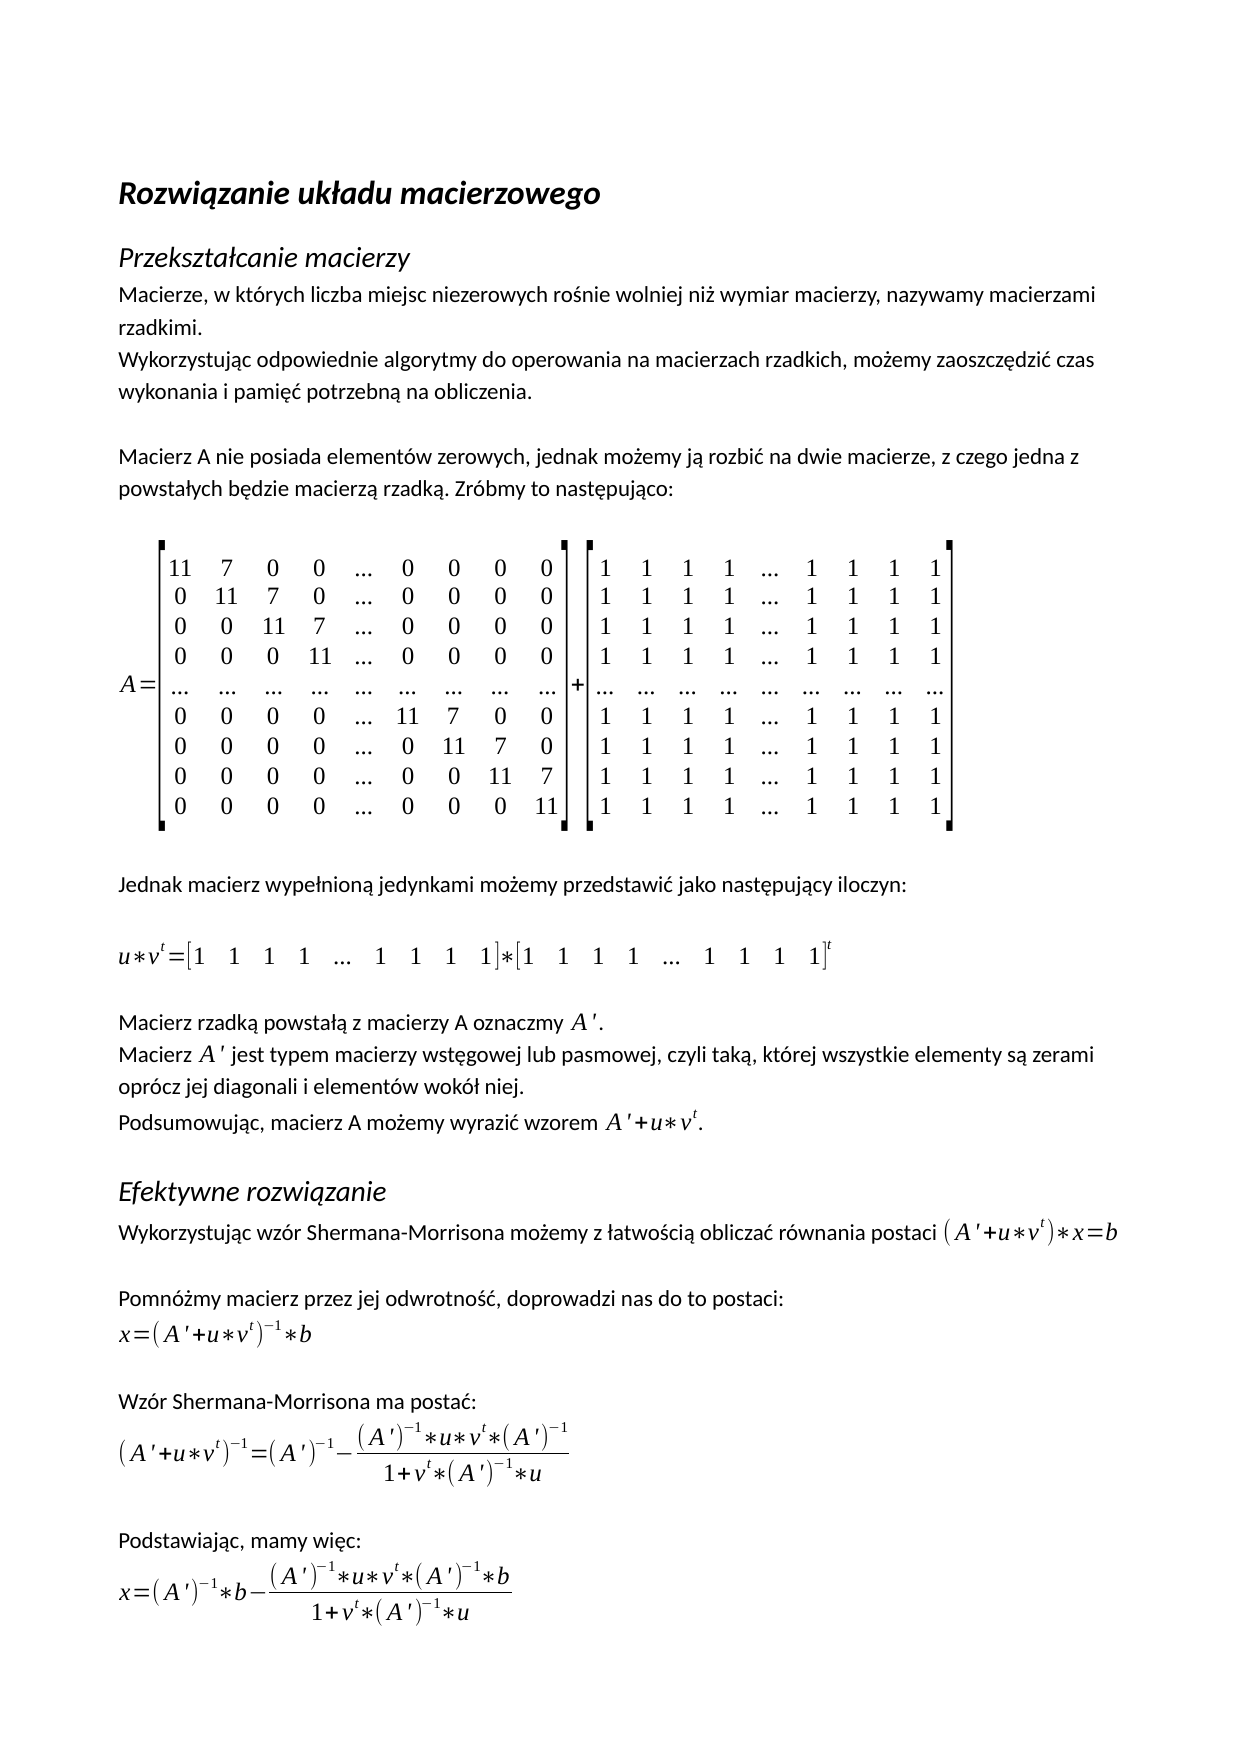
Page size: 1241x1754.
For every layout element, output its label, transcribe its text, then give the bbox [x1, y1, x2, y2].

text Macierze, w których liczba miejsc niezerowych rośnie wolniej niż wymiar macierzy, nazywamy macierzami rzadkimi. [118, 281, 1122, 341]
text Efektywne rozwiązanie [118, 1173, 1122, 1209]
text Macierz jest typem macierzy wstęgowej lub pasmowej, czyli taką, której wszystkie elementy są zerami oprócz jej diagonali i elementów wokół niej. [118, 1040, 1122, 1100]
text Przekształcanie macierzy [118, 239, 1122, 275]
text Wykorzystując odpowiednie algorytmy do operowania na macierzach rzadkich, możemy zaoszczędzić czas wykonania i pamięć potrzebną na obliczenia. [118, 345, 1122, 405]
text Podstawiając, mamy więc: [118, 1526, 1122, 1554]
text Macierz A nie posiada elementów zerowych, jednak możemy ją rozbić na dwie macierze, z czego jedna z powstałych będzie macierzą rzadką. Zróbmy to następująco: [118, 442, 1122, 502]
text Wzór Shermana-Morrisona ma postać: [118, 1387, 1122, 1415]
text Rozwiązanie układu macierzowego [118, 172, 1122, 213]
text Pomnóżmy macierz przez jej odwrotność, doprowadzi nas do to postaci: [118, 1284, 1122, 1312]
text Wykorzystując wzór Shermana-Morrisona możemy z łatwością obliczać równania postaci [118, 1214, 1122, 1247]
text Podsumowując, macierz A możemy wyrazić wzorem . [118, 1104, 1122, 1136]
text Jednak macierz wypełnioną jedynkami możemy przedstawić jako następujący iloczyn: [118, 870, 1122, 898]
text Macierz rzadką powstałą z macierzy A oznaczmy . [118, 1008, 1122, 1036]
